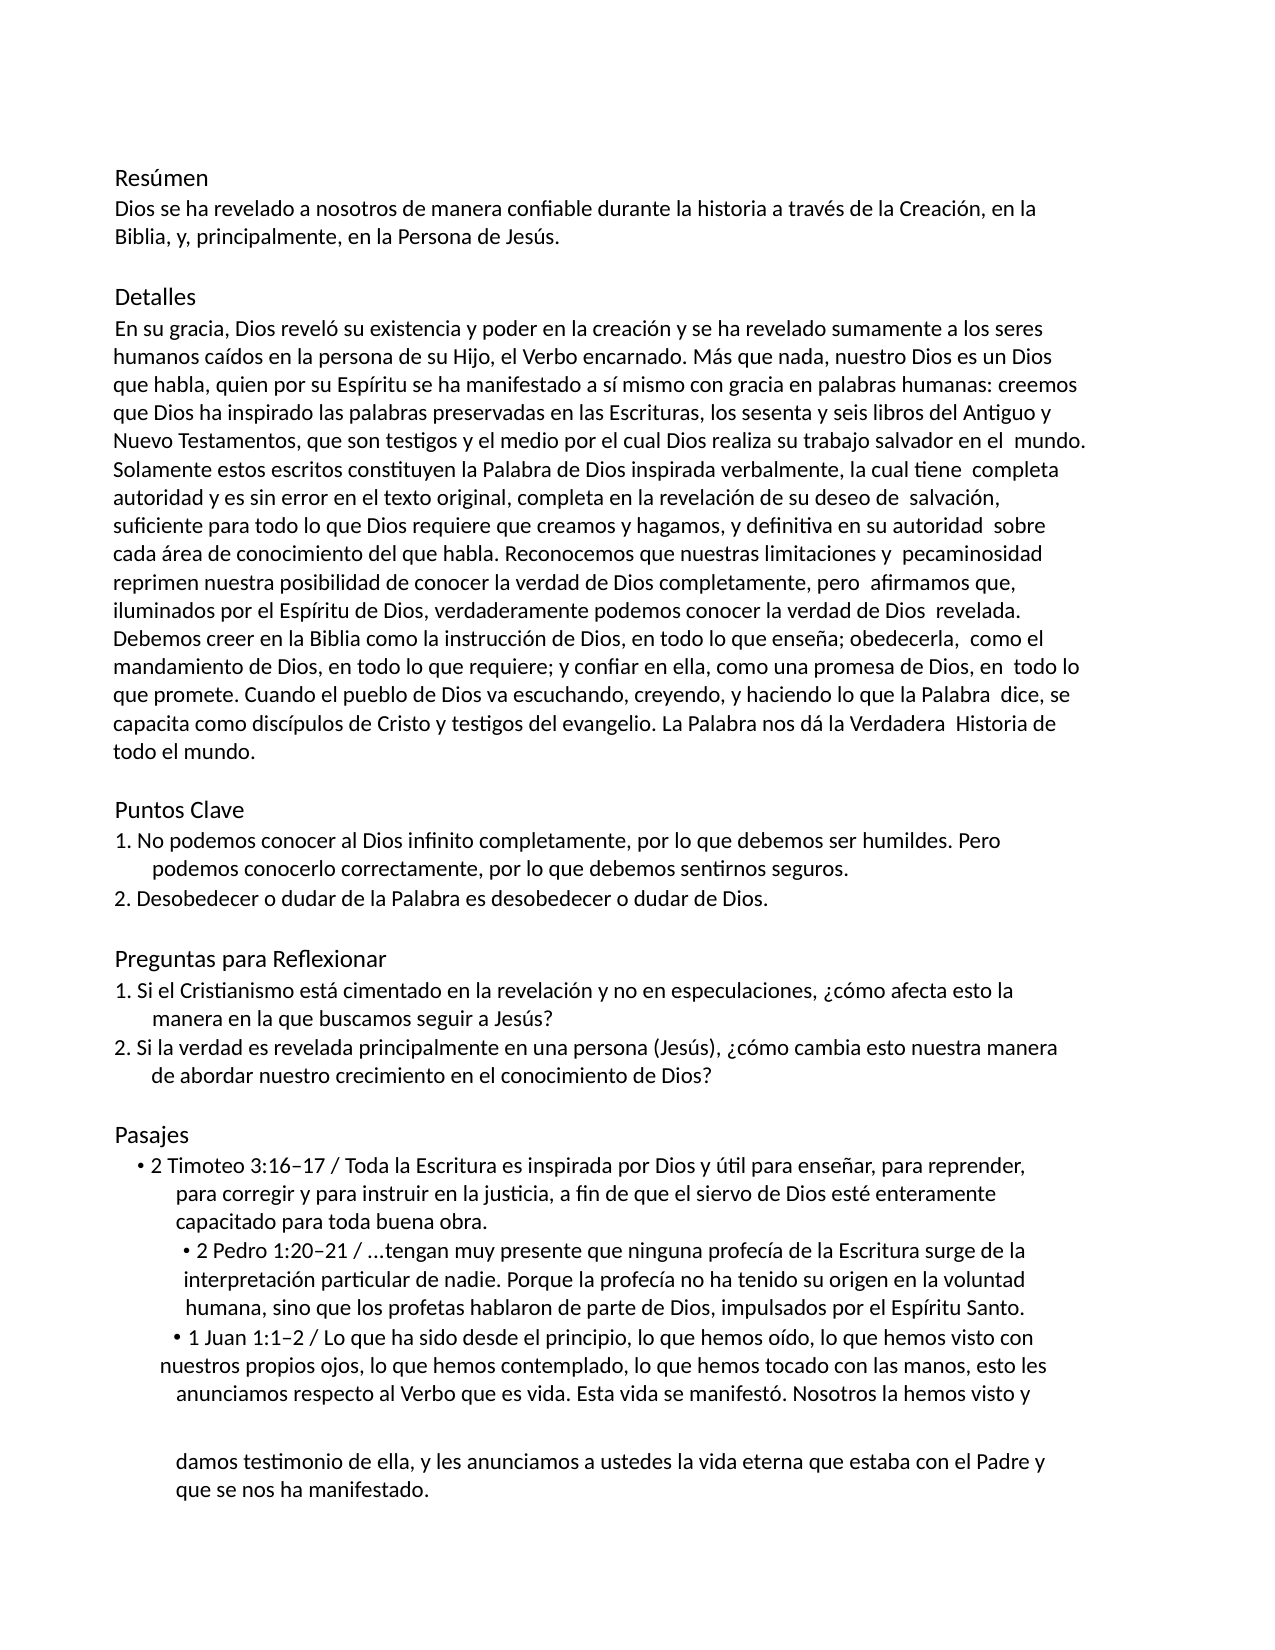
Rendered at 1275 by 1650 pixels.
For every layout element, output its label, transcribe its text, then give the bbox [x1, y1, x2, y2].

text Puntos Clave [114, 794, 1163, 824]
text Resúmen [114, 162, 1163, 192]
text 1. No podemos conocer al Dios infinito completamente, por lo que debemos ser humildes. Pero podemos conocerlo correctamente, por lo que debemos sentirnos seguros. [114, 826, 1022, 883]
text Pasajes [114, 1119, 1163, 1149]
text Dios se ha revelado a nosotros de manera confiable durante la historia a través de la Creación, en la Biblia, y, principalmente, en la Persona de Jesús. [114, 194, 1045, 250]
text En su gracia, Dios reveló su existencia y poder en la creación y se ha revelado sumamente a los seres humanos caídos en la persona de su Hijo, el Verbo encarnado. Más que nada, nuestro Dios es un Dios que habla, quien por su Espíritu se ha manifestado a sí mismo con gracia en palabras humanas: creemos que Dios ha inspirado las palabras preservadas en las Escrituras, los sesenta y seis libros del Antiguo y Nuevo Testamentos, que son testigos y el medio por el cual Dios realiza su trabajo salvador en el mundo. Solamente estos escritos constituyen la Palabra de Dios inspirada verbalmente, la cual tiene completa autoridad y es sin error en el texto original, completa en la revelación de su deseo de salvación, suficiente para todo lo que Dios requiere que creamos y hagamos, y definitiva en su autoridad sobre cada área de conocimiento del que habla. Reconocemos que nuestras limitaciones y pecaminosidad reprimen nuestra posibilidad de conocer la verdad de Dios completamente, pero afirmamos que, iluminados por el Espíritu de Dios, verdaderamente podemos conocer la verdad de Dios revelada. Debemos creer en la Biblia como la instrucción de Dios, en todo lo que enseña; obedecerla, como el mandamiento de Dios, en todo lo que requiere; y confiar en ella, como una promesa de Dios, en todo lo que promete. Cuando el pueblo de Dios va escuchando, creyendo, y haciendo lo que la Palabra dice, se capacita como discípulos de Cristo y testigos del evangelio. La Palabra nos dá la Verdadera Historia de todo el mundo. [113, 314, 1091, 765]
text Preguntas para Reflexionar [114, 944, 1163, 974]
text • 2 Timoteo 3:16–17 / Toda la Escritura es inspirada por Dios y útil para enseñar, para reprender, para corregir y para instruir en la justicia, a fin de que el siervo de Dios esté enteramente capacitado para toda buena obra. [137, 1151, 1069, 1235]
text 1. Si el Cristianismo está cimentado en la revelación y no en especulaciones, ¿cómo afecta esto la manera en la que buscamos seguir a Jesús? [114, 976, 1036, 1032]
text • 2 Pedro 1:20–21 / ...tengan muy presente que ninguna profecía de la Escritura surge de la interpretación particular de nadie. Porque la profecía no ha tenido su origen en la voluntad humana, sino que los profetas hablaron de parte de Dios, impulsados por el Espíritu Santo. [137, 1237, 1026, 1321]
text 2. Si la verdad es revelada principalmente en una persona (Jesús), ¿cómo cambia esto nuestra manera de abordar nuestro crecimiento en el conocimiento de Dios? [114, 1033, 1081, 1090]
text Detalles [114, 282, 1163, 312]
text • 1 Juan 1:1–2 / Lo que ha sido desde el principio, lo que hemos oído, lo que hemos visto con nuestros propios ojos, lo que hemos contemplado, lo que hemos tocado con las manos, esto les anunciamos respecto al Verbo que es vida. Esta vida se manifestó. Nosotros la hemos visto y [137, 1322, 1071, 1407]
text 2. Desobedecer o dudar de la Palabra es desobedecer o dudar de Dios. [114, 884, 1163, 912]
text damos testimonio de ella, y les anunciamos a ustedes la vida eterna que estaba con el Padre y que se nos ha manifestado. [176, 1447, 1053, 1503]
